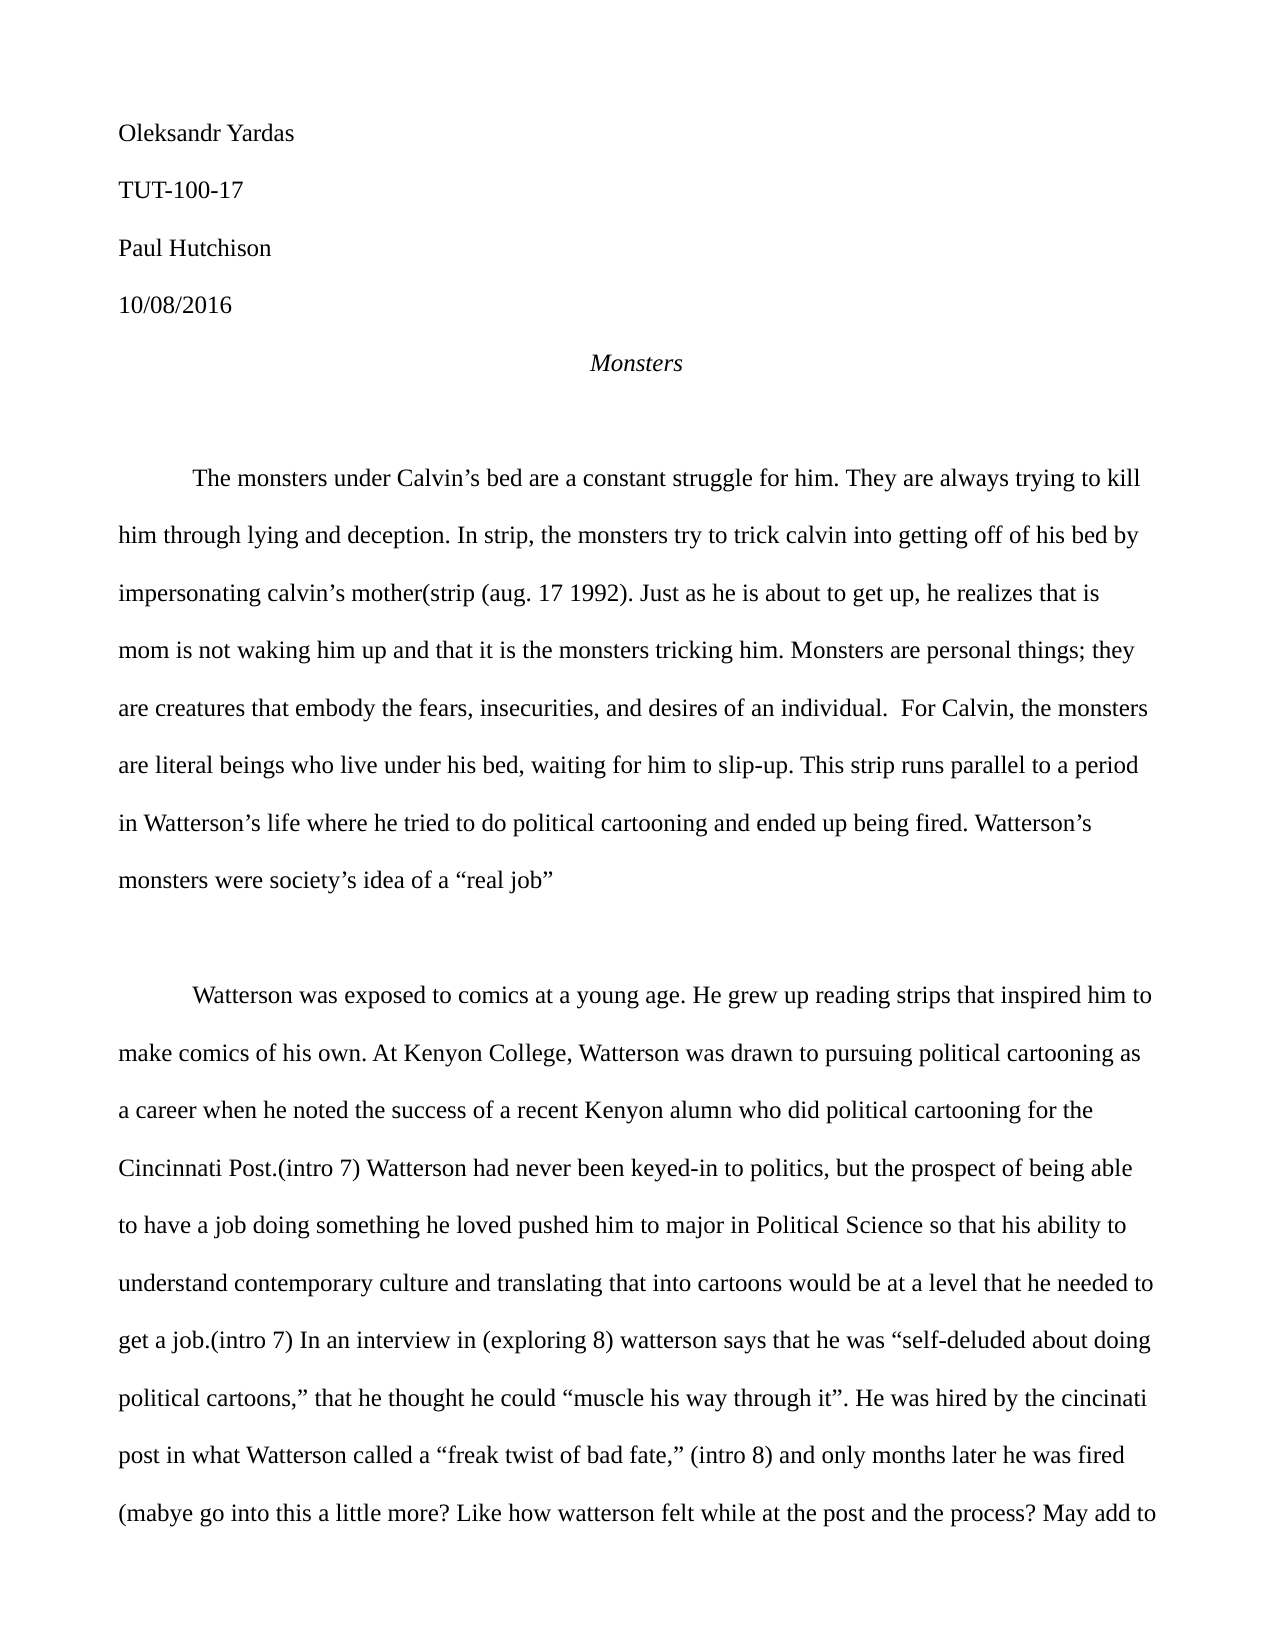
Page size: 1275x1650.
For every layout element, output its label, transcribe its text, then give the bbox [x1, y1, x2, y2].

text TUT-100-17 [118, 176, 1157, 204]
text Watterson was exposed to comics at a young age. He grew up reading strips that inspired him to make comics of his own. At Kenyon College, Watterson was drawn to pursuing political cartooning as a career when he noted the success of a recent Kenyon alumn who did political cartooning for the Cincinnati Post.(intro 7) Watterson had never been keyed-in to politics, but the prospect of being able to have a job doing something he loved pushed him to major in Political Science so that his ability to understand contemporary culture and translating that into cartoons would be at a level that he needed to get a job.(intro 7) In an interview in (exploring 8) watterson says that he was “self-deluded about doing political cartoons,” that he thought he could “muscle his way through it”. He was hired by the cincinati post in what Watterson called a “freak twist of bad fate,” (intro 8) and only months later he was fired (mabye go into this a little more? Like how watterson felt while at the post and the process? May add to [118, 981, 1157, 1527]
text Monsters [118, 348, 1157, 377]
text 10/08/2016 [118, 291, 1157, 319]
text The monsters under Calvin’s bed are a constant struggle for him. They are always trying to kill him through lying and deception. In strip, the monsters try to trick calvin into getting off of his bed by impersonating calvin’s mother(strip (aug. 17 1992). Just as he is about to get up, he realizes that is mom is not waking him up and that it is the monsters tricking him. Monsters are personal things; they are creatures that embody the fears, insecurities, and desires of an individual. For Calvin, the monsters are literal beings who live under his bed, waiting for him to slip-up. This strip runs parallel to a period in Watterson’s life where he tried to do political cartooning and ended up being fired. Watterson’s monsters were society’s idea of a “real job” [118, 463, 1157, 894]
text Oleksandr Yardas [118, 118, 1157, 147]
text Paul Hutchison [118, 233, 1157, 262]
